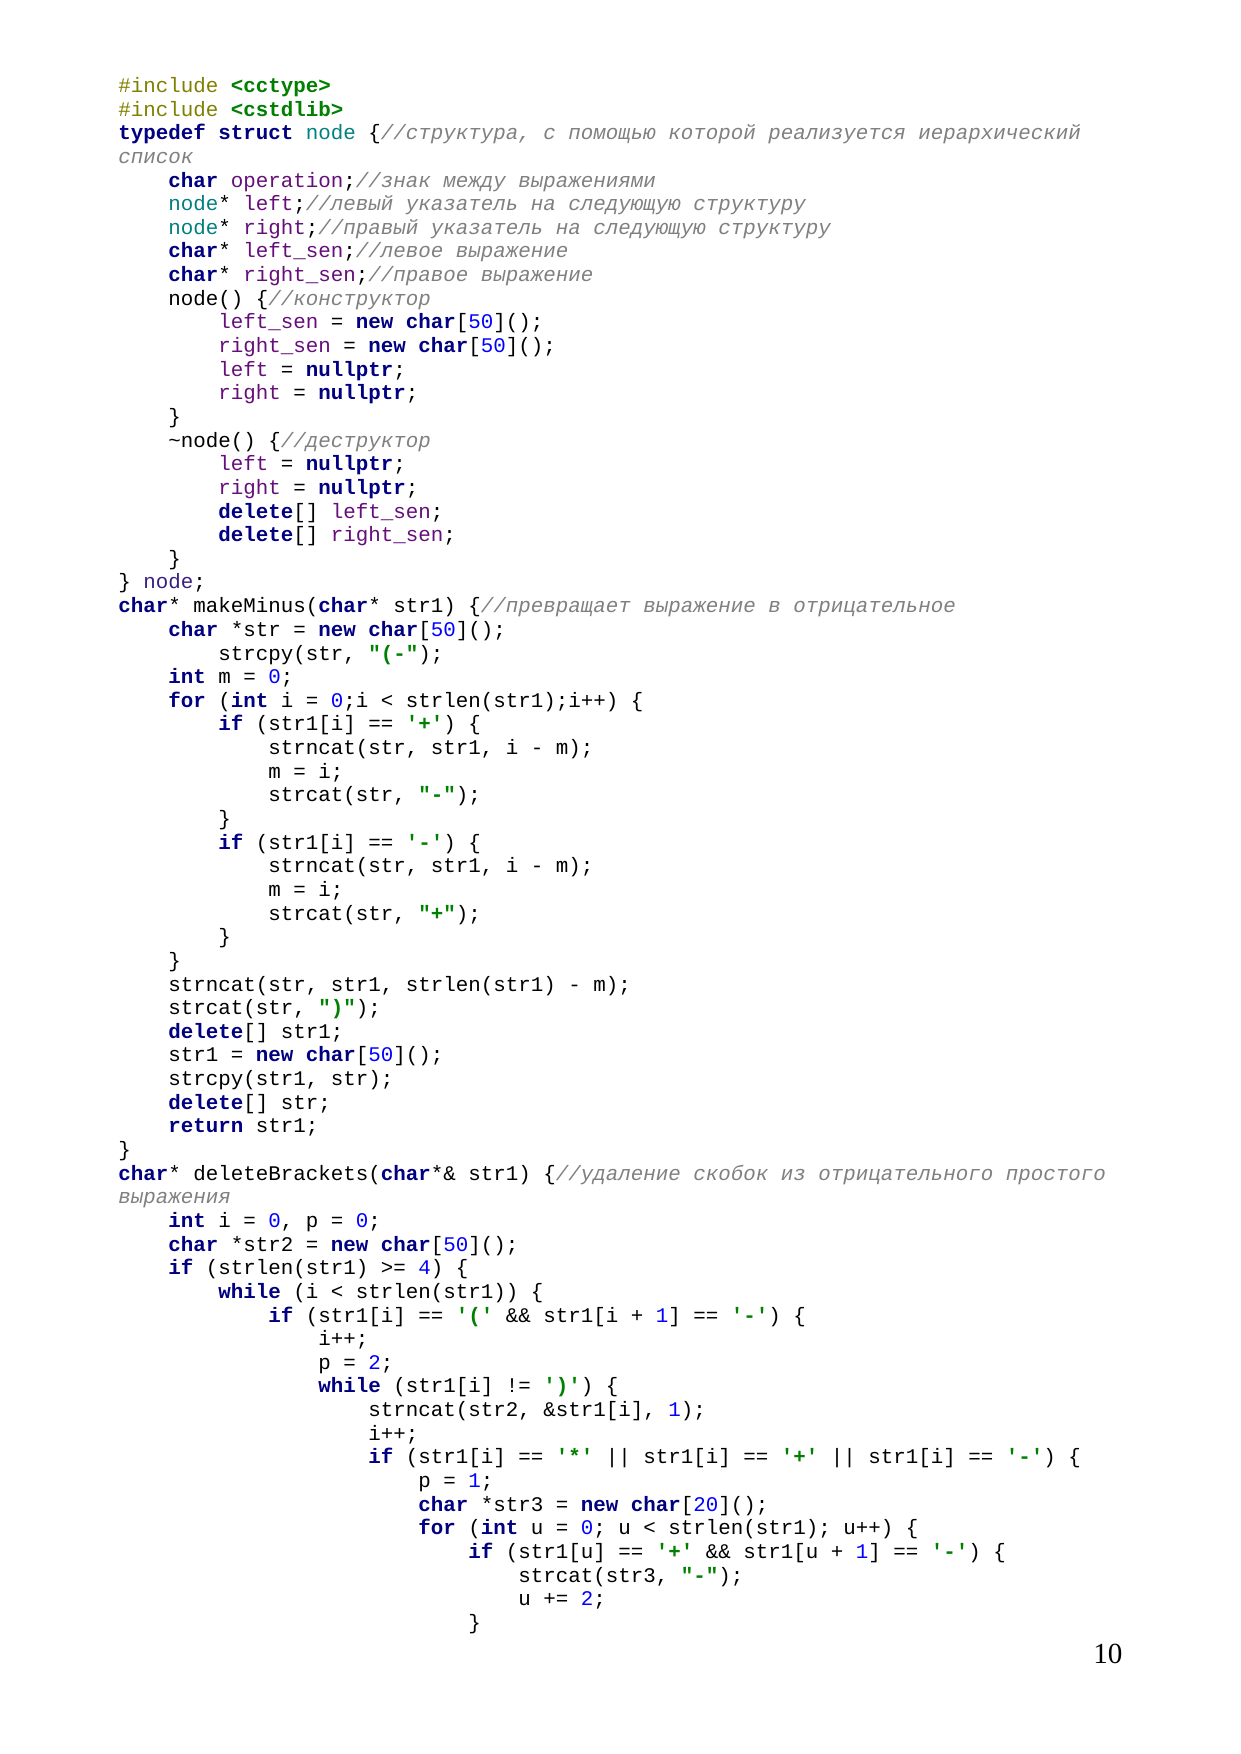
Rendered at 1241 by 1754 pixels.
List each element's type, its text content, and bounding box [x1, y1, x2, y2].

text #include <cctype> #include <cstdlib> typedef struct node {//структура, с помощью которой реализуется иерархический список char operation;//знак между выражениями node* left;//левый указатель на следующую структуру node* right;//правый указатель на следующую структуру char* left_sen;//левое выражение char* right_sen;//правое выражение node() {//конструктор left_sen = new char[50](); right_sen = new char[50](); left = nullptr; right = nullptr; } ~node() {//деструктор left = nullptr; right = nullptr; delete[] left_sen; delete[] right_sen; } } node; char* makeMinus(char* str1) {//превращает выражение в отрицательное char *str = new char[50](); strcpy(str, "(-"); int m = 0; for (int i = 0;i < strlen(str1);i++) { if (str1[i] == '+') { strncat(str, str1, i - m); m = i; strcat(str, "-"); } if (str1[i] == '-') { strncat(str, str1, i - m); m = i; strcat(str, "+"); } } strncat(str, str1, strlen(str1) - m); strcat(str, ")"); delete[] str1; str1 = new char[50](); strcpy(str1, str); delete[] str; return str1; } char* deleteBrackets(char*& str1) {//удаление скобок из отрицательного простого выражения int i = 0, p = 0; char *str2 = new char[50](); if (strlen(str1) >= 4) { while (i < strlen(str1)) { if (str1[i] == '(' && str1[i + 1] == '-') { i++; p = 2; while (str1[i] != ')') { strncat(str2, &str1[i], 1); i++; if (str1[i] == '*' || str1[i] == '+' || str1[i] == '-') { p = 1; char *str3 = new char[20](); for (int u = 0; u < strlen(str1); u++) { if (str1[u] == '+' && str1[u + 1] == '-') { strcat(str3, "-"); u += 2; } [118, 75, 1122, 1636]
